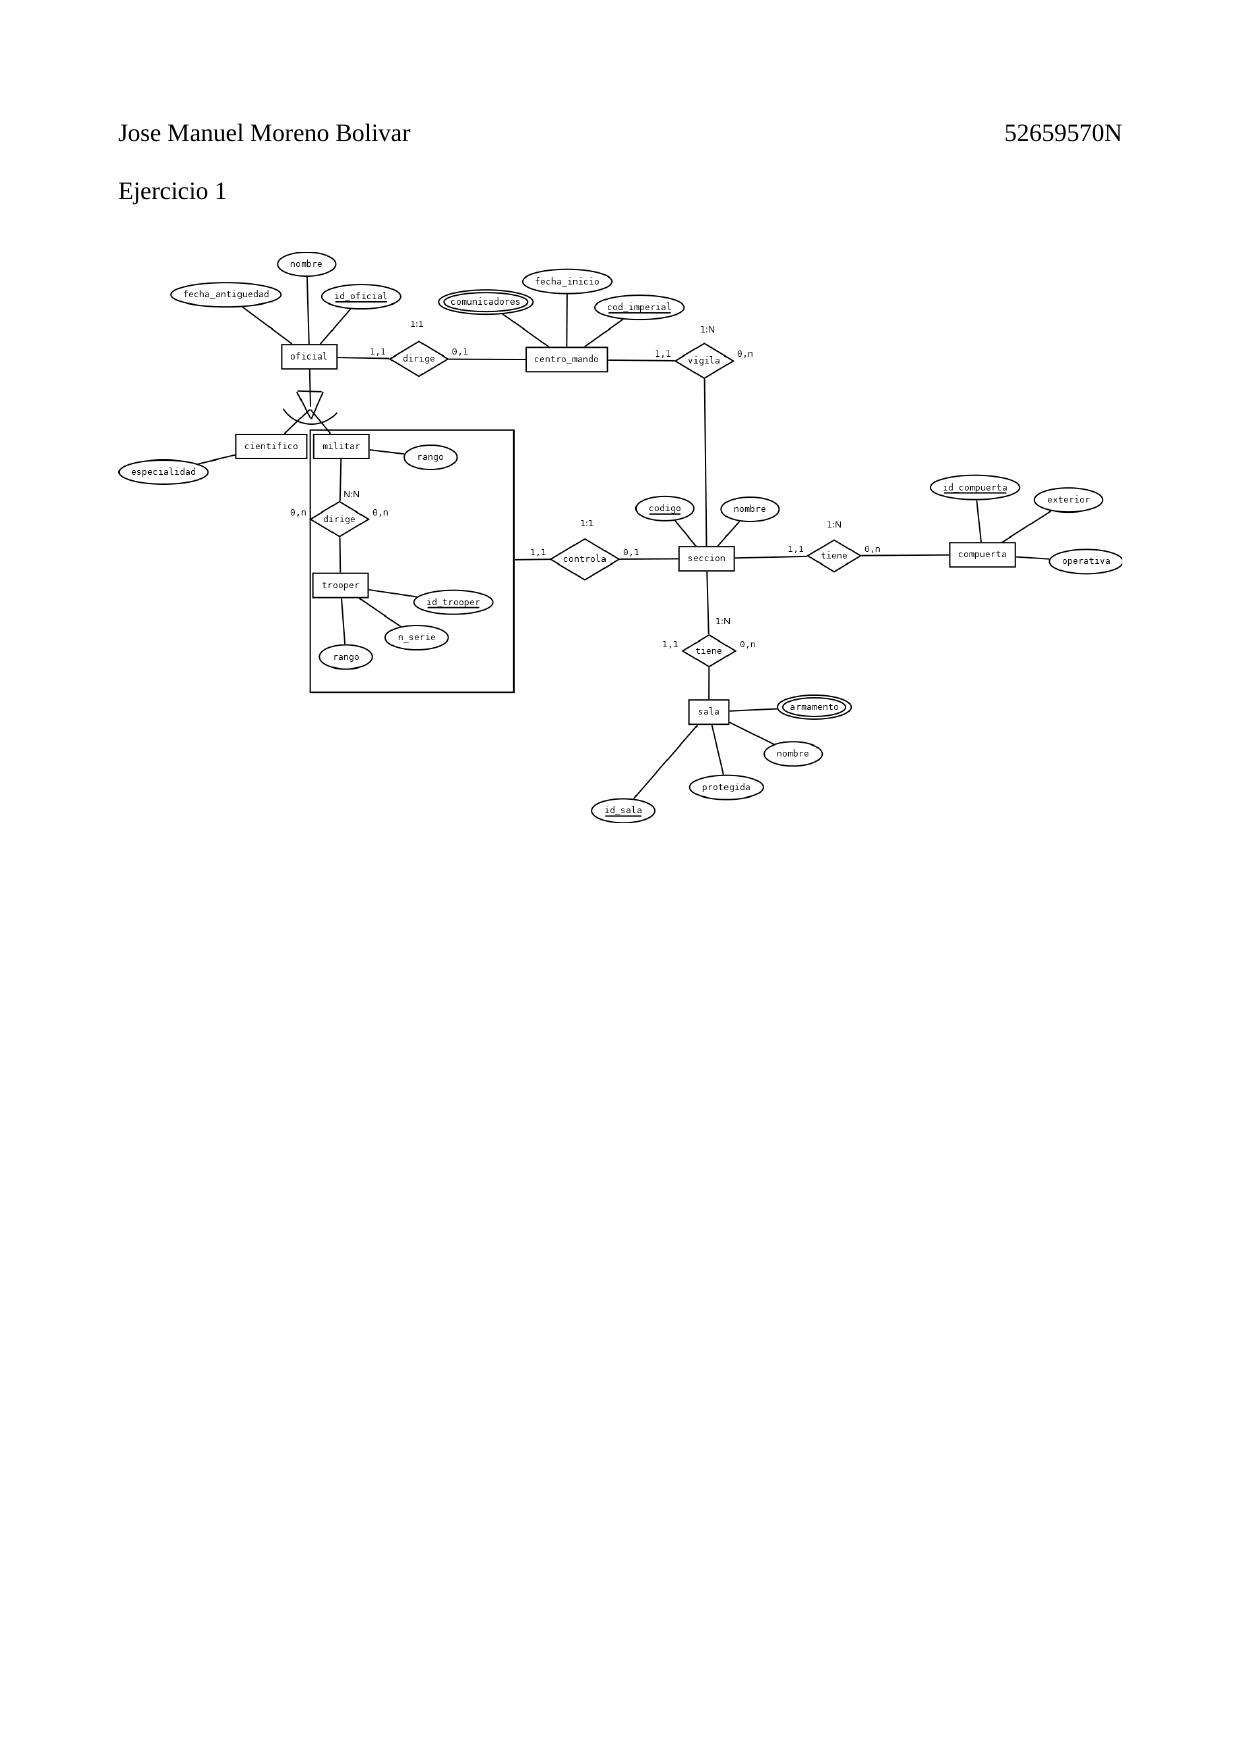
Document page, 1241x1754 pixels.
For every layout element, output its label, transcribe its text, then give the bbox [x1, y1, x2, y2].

text Ejercicio 1 [118, 176, 1122, 205]
picture [118, 252, 1123, 823]
